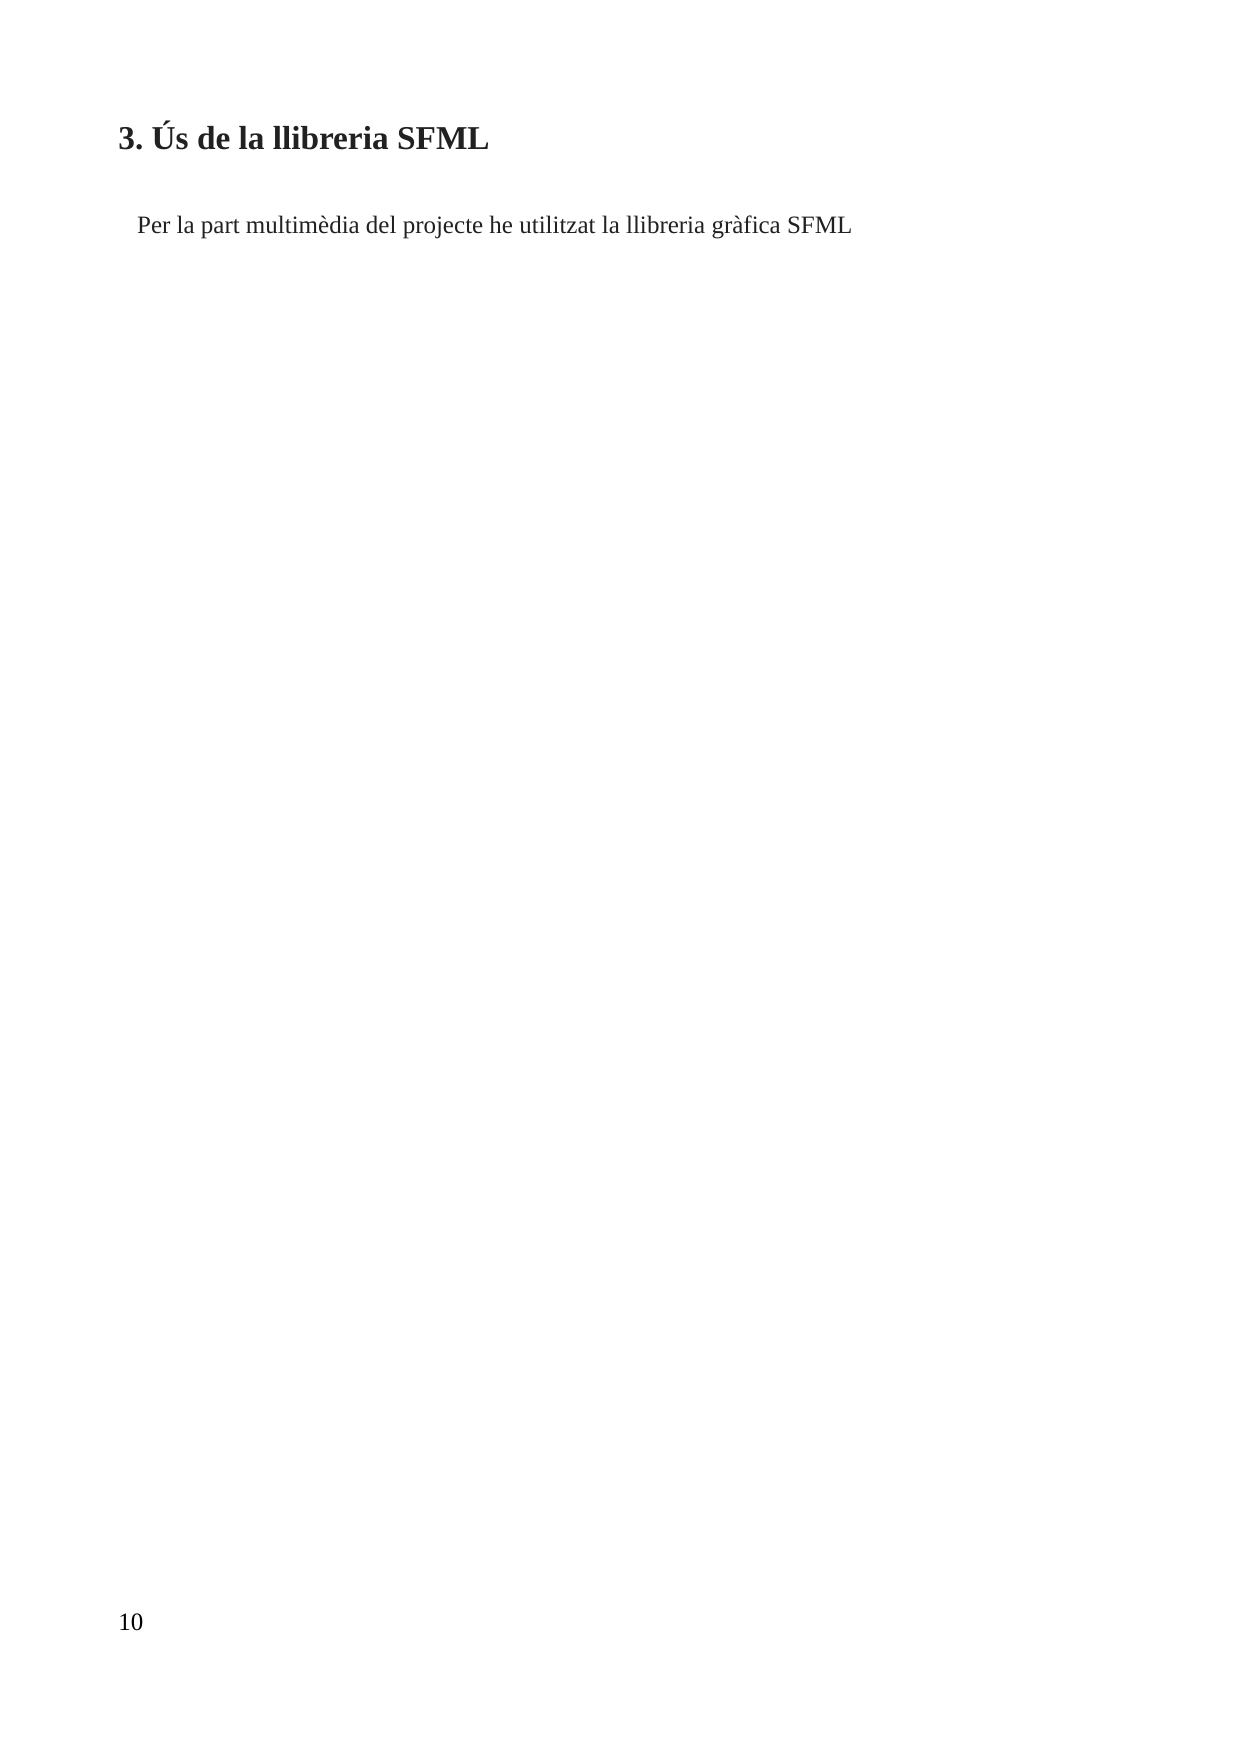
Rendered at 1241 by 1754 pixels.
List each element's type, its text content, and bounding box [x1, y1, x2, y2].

text 3. Ús de la llibreria SFML [118, 118, 1122, 156]
text Per la part multimèdia del projecte he utilitzat la llibreria gràfica SFML [118, 211, 1122, 239]
